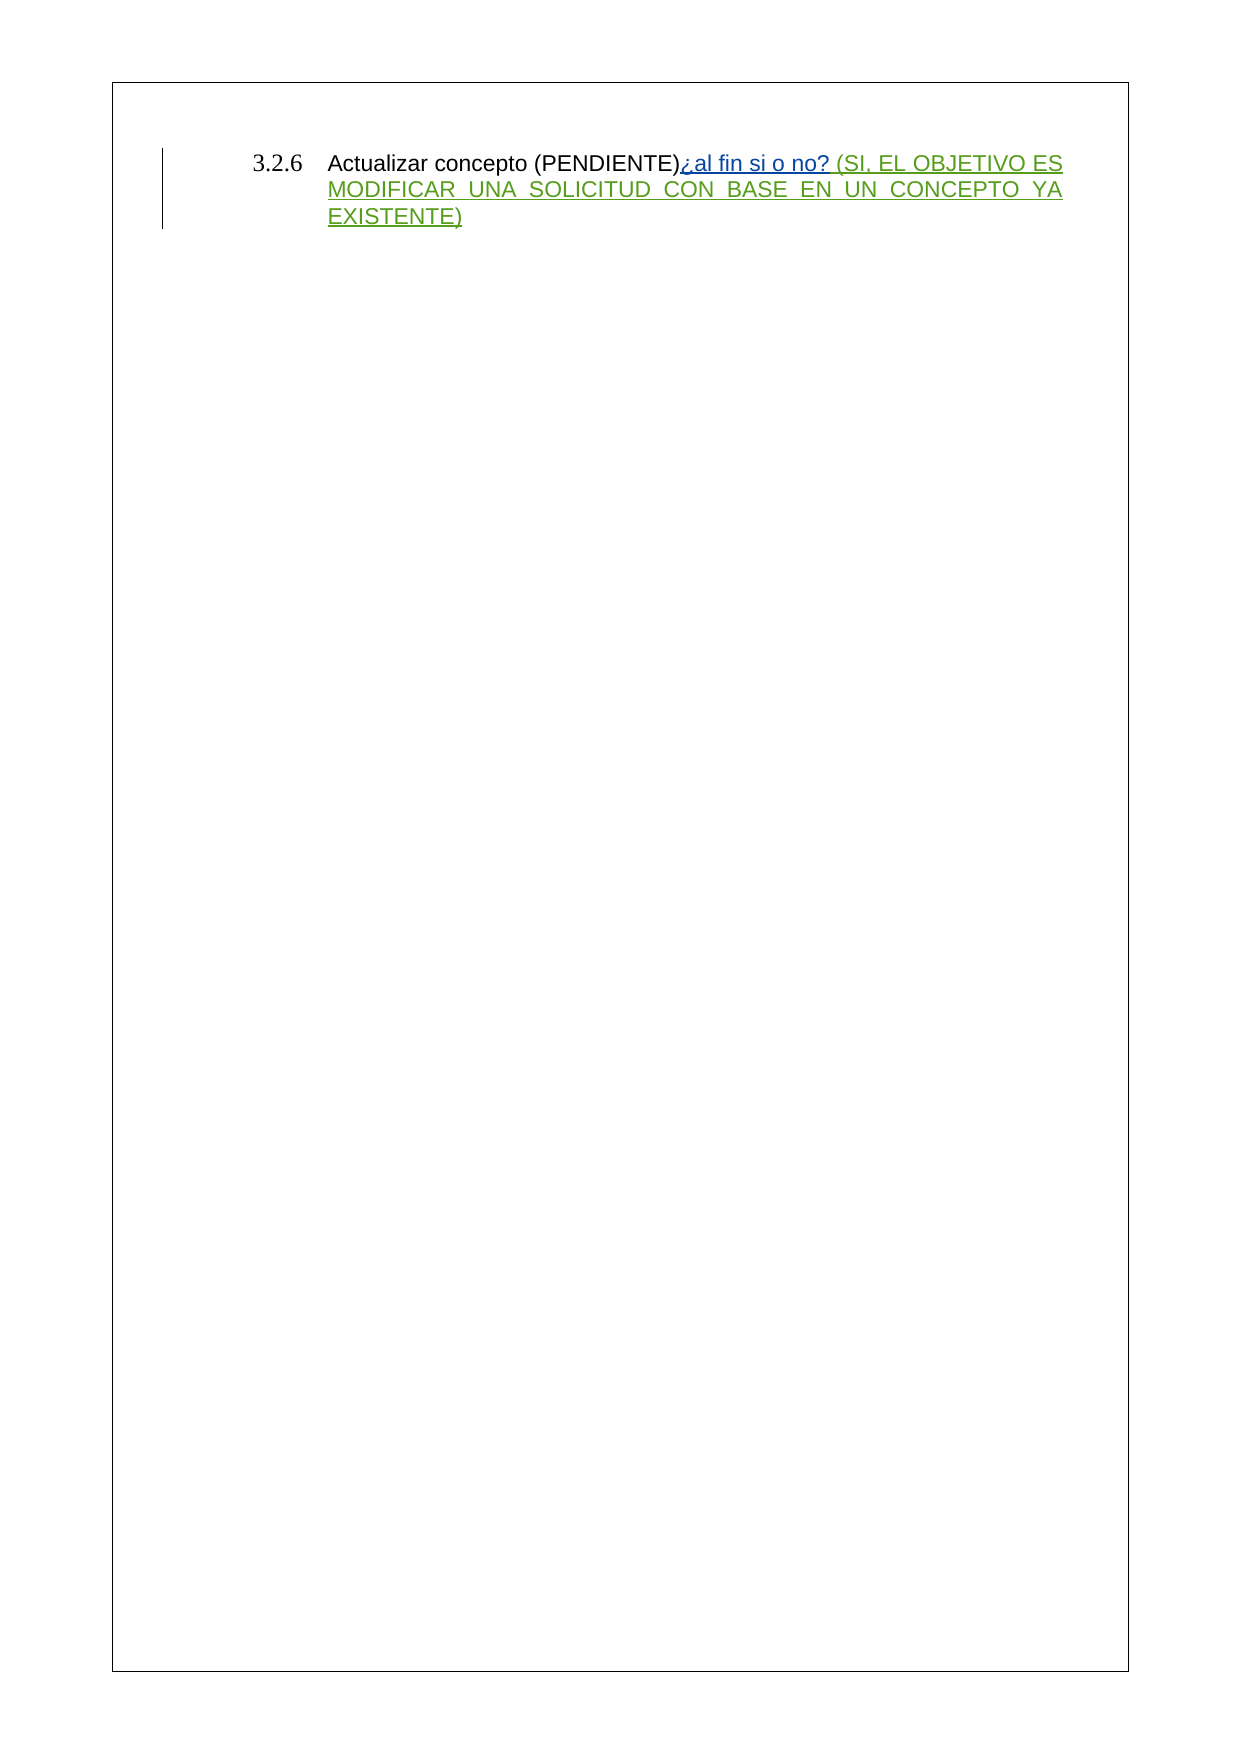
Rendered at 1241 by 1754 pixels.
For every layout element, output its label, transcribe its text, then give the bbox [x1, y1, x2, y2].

list Actualizar concepto (PENDIENTE)¿al fin si o no? (SI, EL OBJETIVO ES MODIFICAR UNA SOLICITUD CON BASE EN UN CONCEPTO YA EXISTENTE) [252, 148, 1063, 229]
